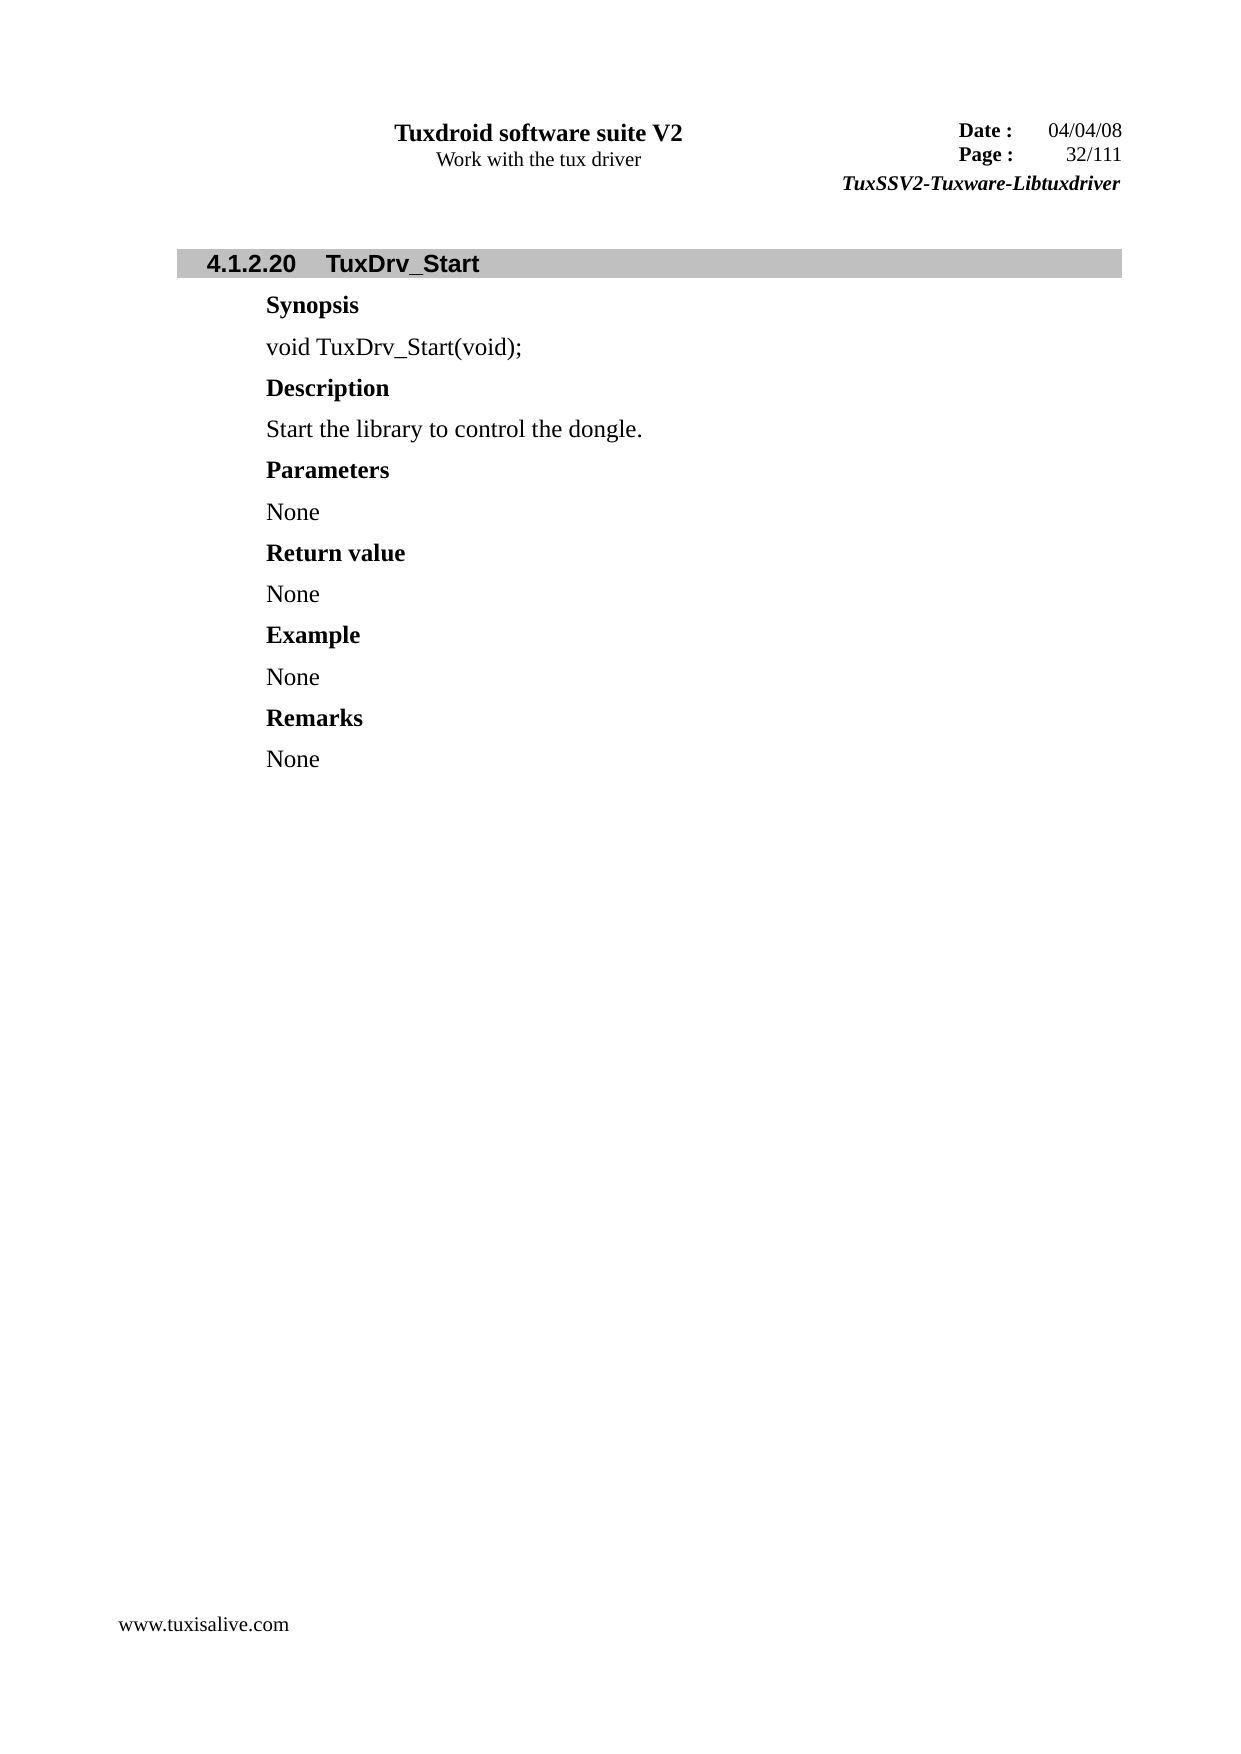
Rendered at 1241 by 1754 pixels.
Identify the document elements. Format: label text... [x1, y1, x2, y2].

subtitle TuxDrv_Start [177, 249, 1122, 278]
text None [266, 744, 1122, 773]
text Description [266, 373, 1122, 402]
text Example [266, 621, 1122, 649]
text Start the library to control the dongle. [266, 414, 1122, 443]
text Synopsis [266, 291, 1122, 319]
text None [266, 579, 1122, 608]
text None [266, 662, 1122, 691]
text Remarks [266, 703, 1122, 732]
text void TuxDrv_Start(void); [266, 332, 1122, 361]
text Parameters [266, 456, 1122, 484]
text Return value [266, 538, 1122, 567]
text None [266, 497, 1122, 526]
